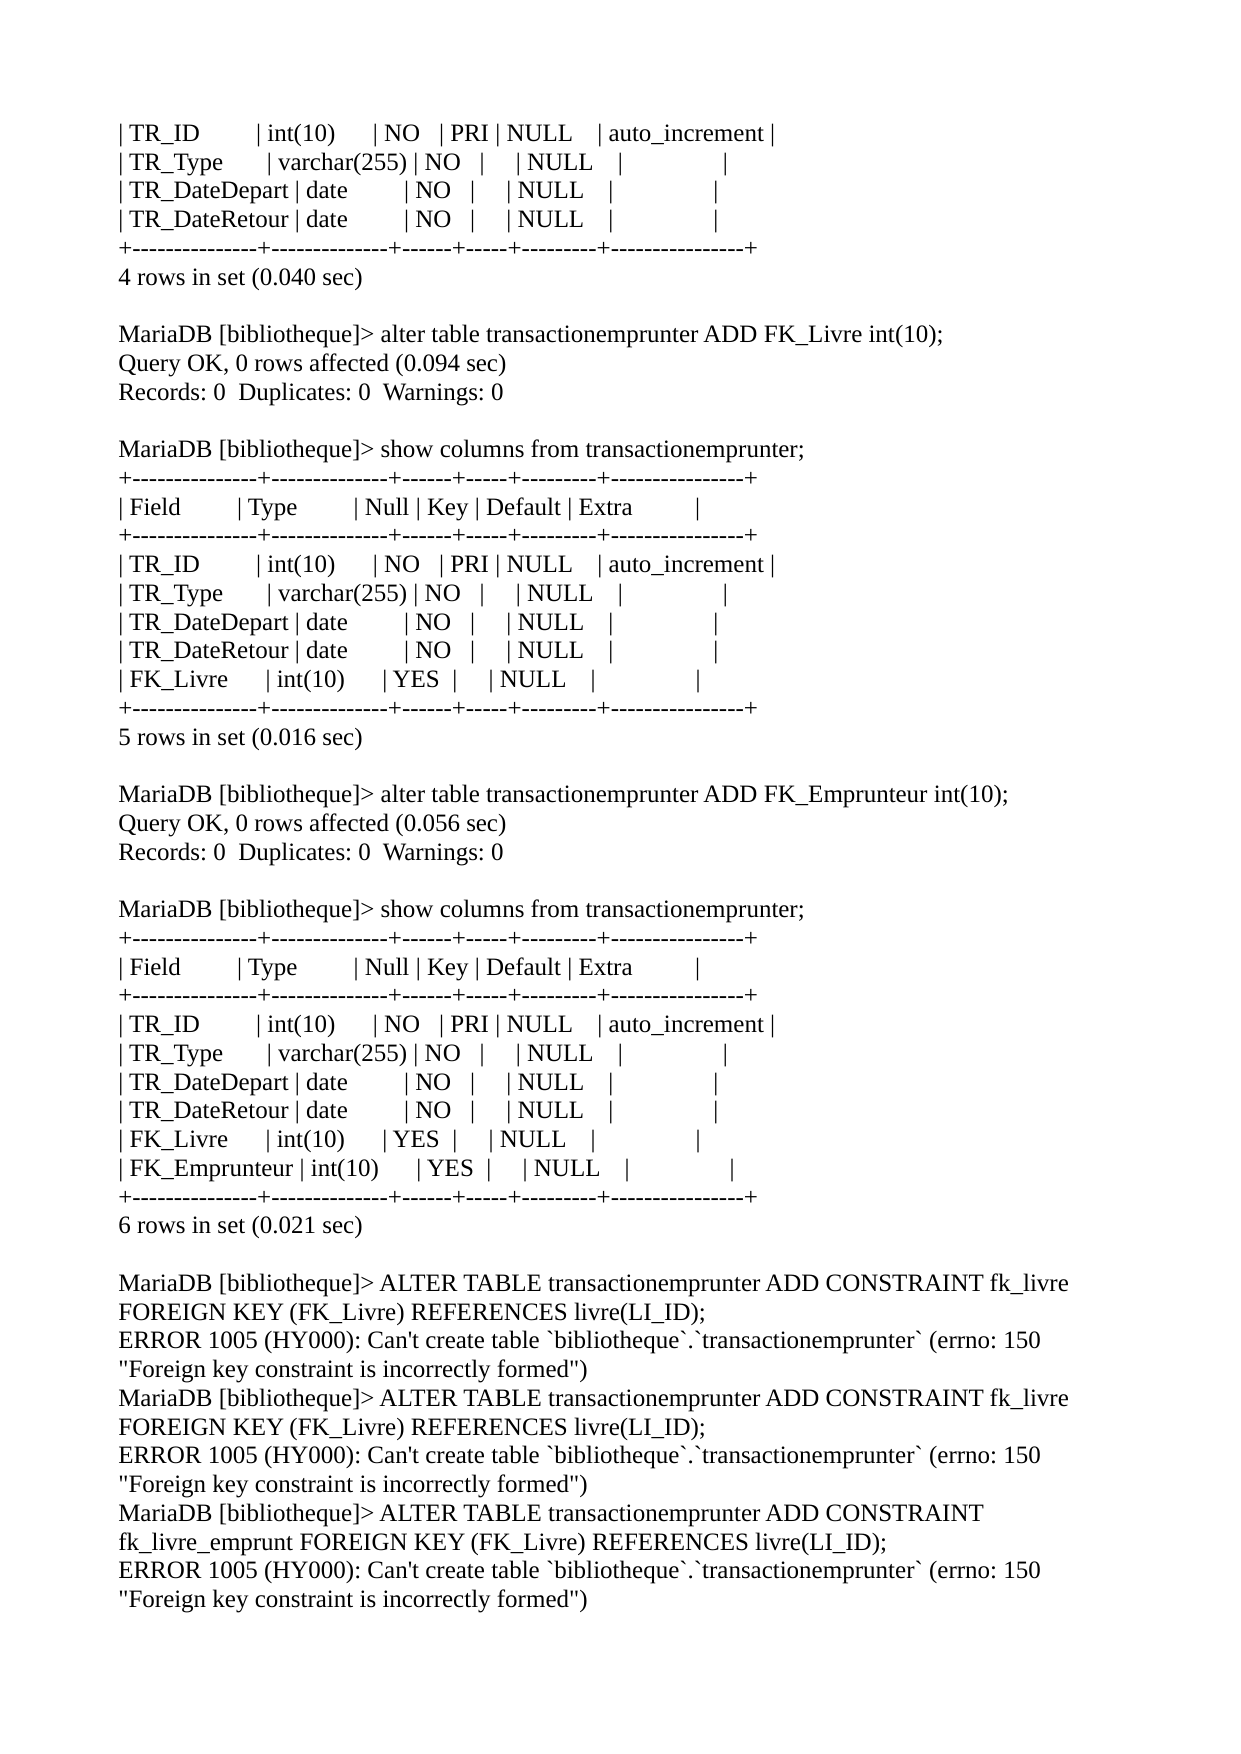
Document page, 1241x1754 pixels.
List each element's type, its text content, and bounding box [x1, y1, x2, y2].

text | TR_DateDepart | date | NO | | NULL | | [118, 1067, 1122, 1096]
text 4 rows in set (0.040 sec) [118, 262, 1122, 291]
text | FK_Emprunteur | int(10) | YES | | NULL | | [118, 1153, 1122, 1182]
text | TR_DateDepart | date | NO | | NULL | | [118, 607, 1122, 636]
text MariaDB [bibliotheque]> ALTER TABLE transactionemprunter ADD CONSTRAINT fk_livre_emprunt FOREIGN KEY (FK_Livre) REFERENCES livre(LI_ID); [118, 1498, 1122, 1556]
text ERROR 1005 (HY000): Can't create table `bibliotheque`.`transactionemprunter` (errno: 150 "Foreign key constraint is incorrectly formed") [118, 1441, 1122, 1498]
text | FK_Livre | int(10) | YES | | NULL | | [118, 1124, 1122, 1153]
text | Field | Type | Null | Key | Default | Extra | [118, 492, 1122, 521]
text +---------------+--------------+------+-----+---------+----------------+ [118, 693, 1122, 722]
text +---------------+--------------+------+-----+---------+----------------+ [118, 233, 1122, 262]
text MariaDB [bibliotheque]> alter table transactionemprunter ADD FK_Emprunteur int(10); [118, 779, 1122, 808]
text | TR_DateRetour | date | NO | | NULL | | [118, 204, 1122, 233]
text +---------------+--------------+------+-----+---------+----------------+ [118, 521, 1122, 549]
text Records: 0 Duplicates: 0 Warnings: 0 [118, 837, 1122, 866]
text | FK_Livre | int(10) | YES | | NULL | | [118, 664, 1122, 693]
text MariaDB [bibliotheque]> ALTER TABLE transactionemprunter ADD CONSTRAINT fk_livre FOREIGN KEY (FK_Livre) REFERENCES livre(LI_ID); [118, 1268, 1122, 1326]
text | TR_Type | varchar(255) | NO | | NULL | | [118, 578, 1122, 607]
text +---------------+--------------+------+-----+---------+----------------+ [118, 1182, 1122, 1211]
text | TR_DateRetour | date | NO | | NULL | | [118, 636, 1122, 664]
text MariaDB [bibliotheque]> show columns from transactionemprunter; [118, 434, 1122, 463]
text 5 rows in set (0.016 sec) [118, 722, 1122, 751]
text | TR_ID | int(10) | NO | PRI | NULL | auto_increment | [118, 549, 1122, 578]
text | TR_Type | varchar(255) | NO | | NULL | | [118, 1038, 1122, 1067]
text | TR_Type | varchar(255) | NO | | NULL | | [118, 147, 1122, 176]
text | Field | Type | Null | Key | Default | Extra | [118, 952, 1122, 981]
text Query OK, 0 rows affected (0.094 sec) [118, 348, 1122, 377]
text +---------------+--------------+------+-----+---------+----------------+ [118, 981, 1122, 1009]
text +---------------+--------------+------+-----+---------+----------------+ [118, 923, 1122, 952]
text Query OK, 0 rows affected (0.056 sec) [118, 808, 1122, 837]
text MariaDB [bibliotheque]> show columns from transactionemprunter; [118, 894, 1122, 923]
text ERROR 1005 (HY000): Can't create table `bibliotheque`.`transactionemprunter` (errno: 150 "Foreign key constraint is incorrectly formed") [118, 1556, 1122, 1613]
text | TR_ID | int(10) | NO | PRI | NULL | auto_increment | [118, 118, 1122, 147]
text Records: 0 Duplicates: 0 Warnings: 0 [118, 377, 1122, 406]
text +---------------+--------------+------+-----+---------+----------------+ [118, 463, 1122, 492]
text MariaDB [bibliotheque]> alter table transactionemprunter ADD FK_Livre int(10); [118, 319, 1122, 348]
text | TR_ID | int(10) | NO | PRI | NULL | auto_increment | [118, 1009, 1122, 1038]
text MariaDB [bibliotheque]> ALTER TABLE transactionemprunter ADD CONSTRAINT fk_livre FOREIGN KEY (FK_Livre) REFERENCES livre(LI_ID); [118, 1383, 1122, 1441]
text 6 rows in set (0.021 sec) [118, 1211, 1122, 1239]
text ERROR 1005 (HY000): Can't create table `bibliotheque`.`transactionemprunter` (errno: 150 "Foreign key constraint is incorrectly formed") [118, 1326, 1122, 1383]
text | TR_DateDepart | date | NO | | NULL | | [118, 176, 1122, 204]
text | TR_DateRetour | date | NO | | NULL | | [118, 1096, 1122, 1124]
